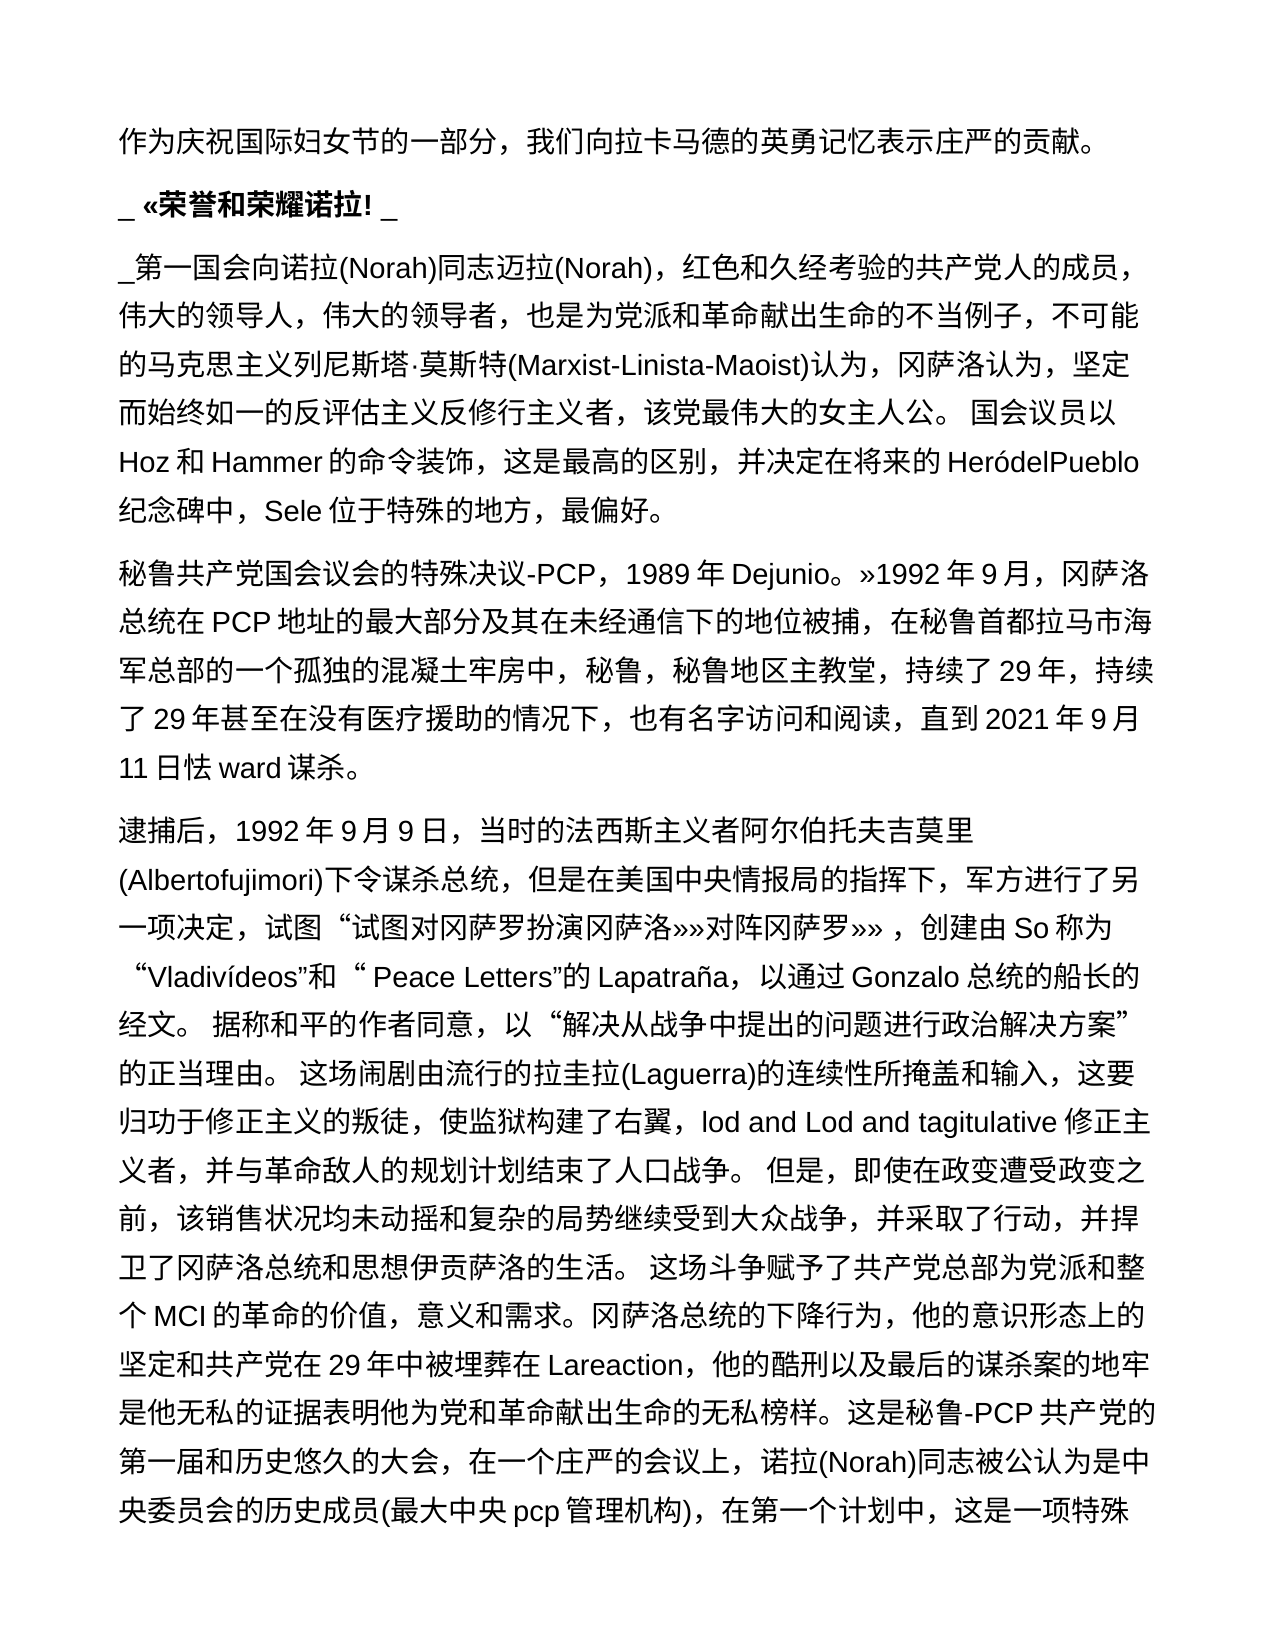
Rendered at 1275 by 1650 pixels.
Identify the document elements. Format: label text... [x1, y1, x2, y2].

text 秘鲁共产党国会议会的特殊决议-PCP，1989年Dejunio。»1992年9月，冈萨洛总统在PCP地址的最大部分及其在未经通信下的地位被捕，在秘鲁首都拉马市海军总部的一个孤独的混凝土牢房中，秘鲁，秘鲁地区主教堂，持续了29年，持续了29年甚至在没有医疗援助的情况下，也有名字访问和阅读，直到2021年9月11日怯ward谋杀。 [118, 550, 1157, 787]
text _ «荣誉和荣耀诺拉! _ [118, 181, 1157, 223]
text 作为庆祝国际妇女节的一部分，我们向拉卡马德的英勇记忆表示庄严的贡献。 [118, 118, 1157, 160]
text 逮捕后，1992年9月9日，当时的法西斯主义者阿尔伯托夫吉莫里(Albertofujimori)下令谋杀总统，但是在美国中央情报局的指挥下，军方进行了另一项决定，试图“试图对冈萨罗扮演冈萨洛»»对阵冈萨罗»» ，创建由So称为“Vladivídeos”和“ Peace Letters”的Lapatraña，以通过Gonzalo总统的船长的经文。 据称和平的作者同意，以“解决从战争中提出的问题进行政治解决方案”的正当理由。 这场闹剧由流行的拉圭拉(Laguerra)的连续性所掩盖和输入，这要归功于修正主义的叛徒，使监狱构建了右翼，lod and Lod and tagitulative修正主义者，并与革命敌人的规划计划结束了人口战争。 但是，即使在政变遭受政变之前，该销售状况均未动摇和复杂的局势继续受到大众战争，并采取了行动，并捍卫了冈萨洛总统和思想伊贡萨洛的生活。 这场斗争赋予了共产党总部为党派和整个MCI的革命的价值，意义和需求。冈萨洛总统的下降行为，他的意识形态上的坚定和共产党在29年中被埋葬在Lareaction，他的酷刑以及最后的谋杀案的地牢是他无私的证据表明他为党和革命献出生命的无私榜样。这是秘鲁-PCP共产党的第一届和历史悠久的大会，在一个庄严的会议上，诺拉(Norah)同志被公认为是中央委员会的历史成员(最大中央pcp管理机构)，在第一个计划中，这是一项特殊 [118, 807, 1157, 1529]
text _第一国会向诺拉(Norah)同志迈拉(Norah)，红色和久经考验的共产党人的成员，伟大的领导人，伟大的领导者，也是为党派和革命献出生命的不当例子，不可能的马克思主义列尼斯塔·莫斯特(Marxist-Linista-Maoist)认为，冈萨洛认为，坚定而始终如一的反评估主义反修行主义者，该党最伟大的女主人公。 国会议员以Hoz和Hammer的命令装饰，这是最高的区别，并决定在将来的HeródelPueblo纪念碑中，Sele位于特殊的地方，最偏好。 [118, 244, 1157, 529]
